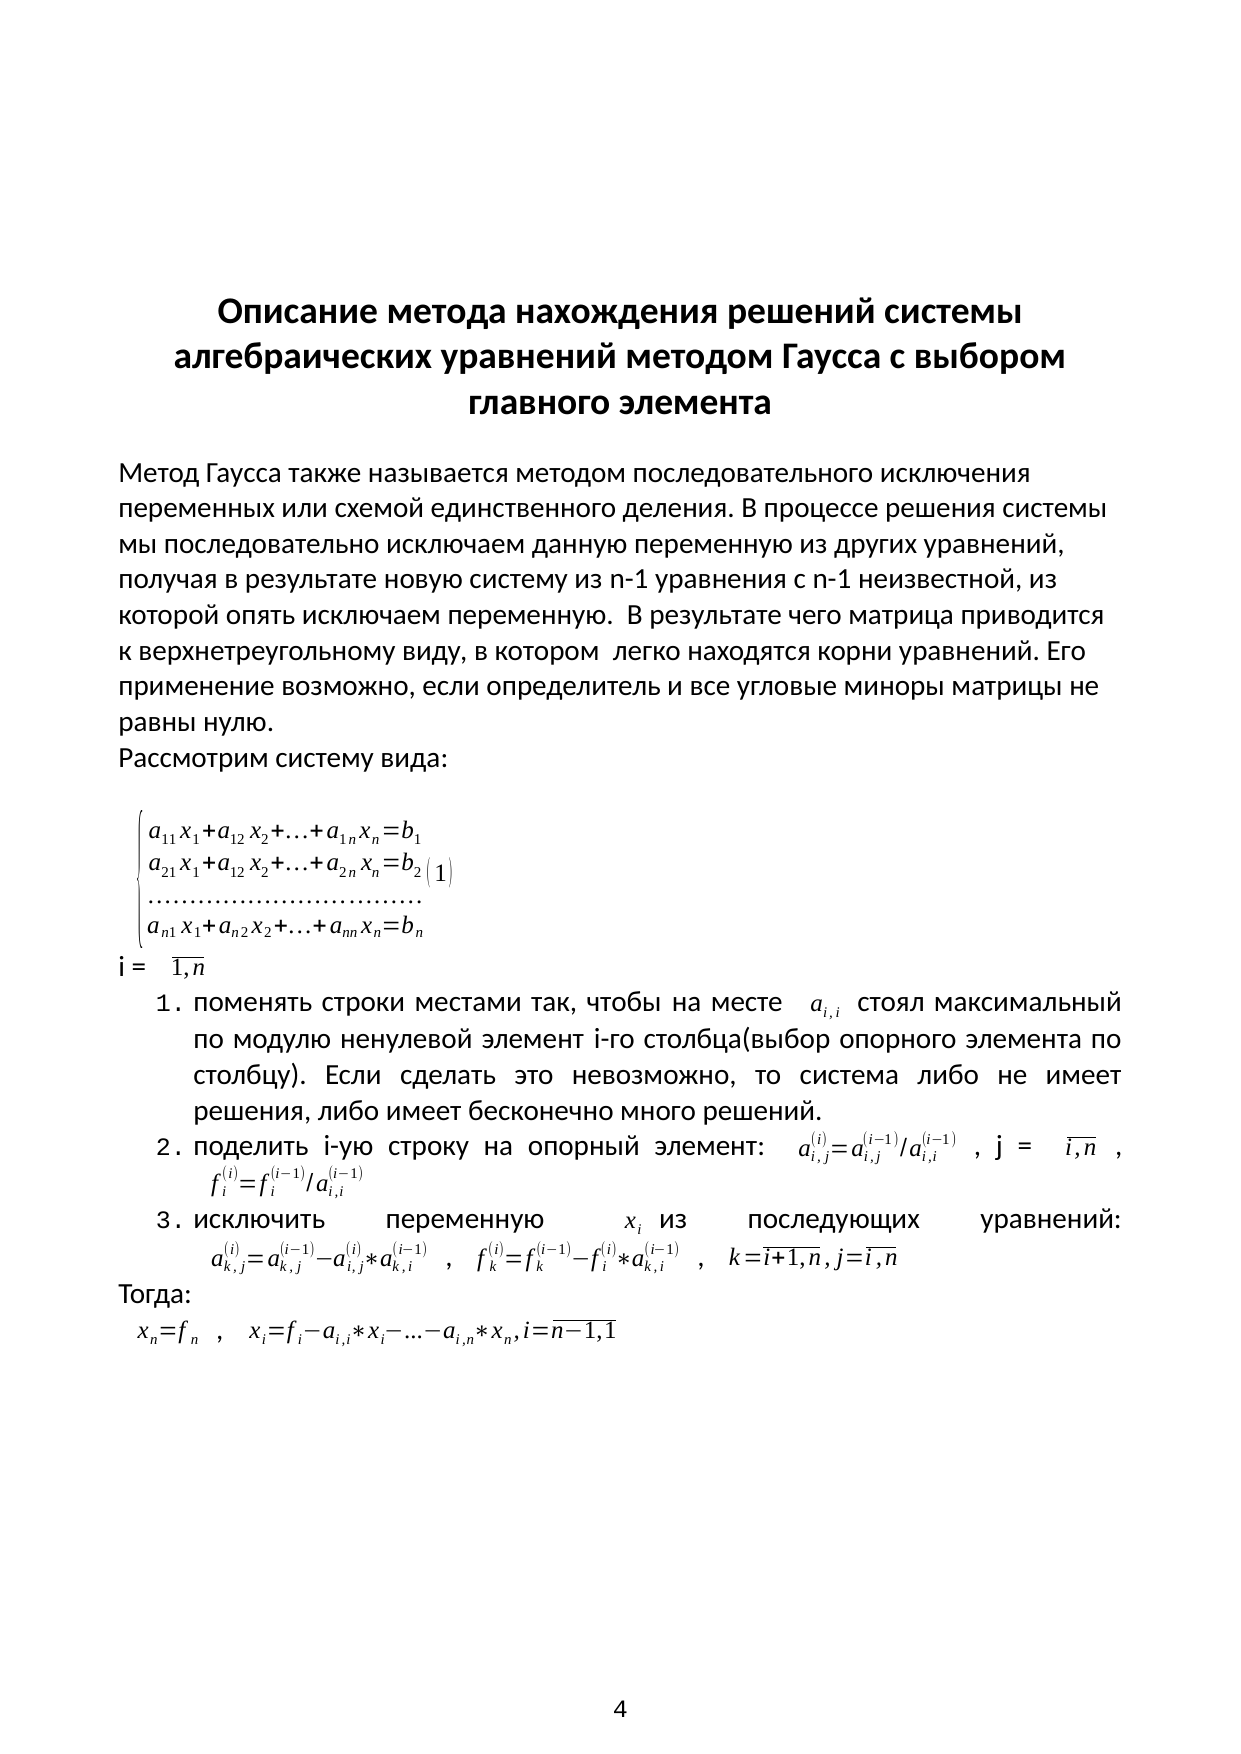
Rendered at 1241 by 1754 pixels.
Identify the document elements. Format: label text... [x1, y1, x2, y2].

text Тогда: [118, 1275, 1122, 1311]
list поменять строки местами так, чтобы на месте стоял максимальный по модулю ненулевой элемент i-го столбца(выбор опорного элемента по столбцу). Если сделать это невозможно, то система либо не имеет решения, либо имеет бесконечно много решений. [156, 983, 1122, 1127]
text Рассмотрим систему вида: [118, 739, 1122, 774]
list исключить переменную из последующих уравнений: , , [156, 1201, 1122, 1275]
text i = [118, 948, 1122, 983]
text Метод Гаусса также называется методом последовательного исключения переменных или схемой единственного деления. В процессе решения системы мы последовательно исключаем данную переменную из других уравнений, получая в результате новую систему из n-1 уравнения с n-1 неизвестной, из которой опять исключаем переменную. В результате чего матрица приводится к верхнетреугольному виду, в котором легко находятся корни уравнений. Его применение возможно, если определитель и все угловые миноры матрицы не равны нулю. [118, 454, 1122, 739]
text Описание метода нахождения решений системы алгебраических уравнений методом Гаусса с выбором главного элемента [118, 287, 1122, 424]
list поделить i-ую cтроку на опорный элемент: , j = , [156, 1127, 1122, 1201]
text , [118, 1311, 1122, 1348]
